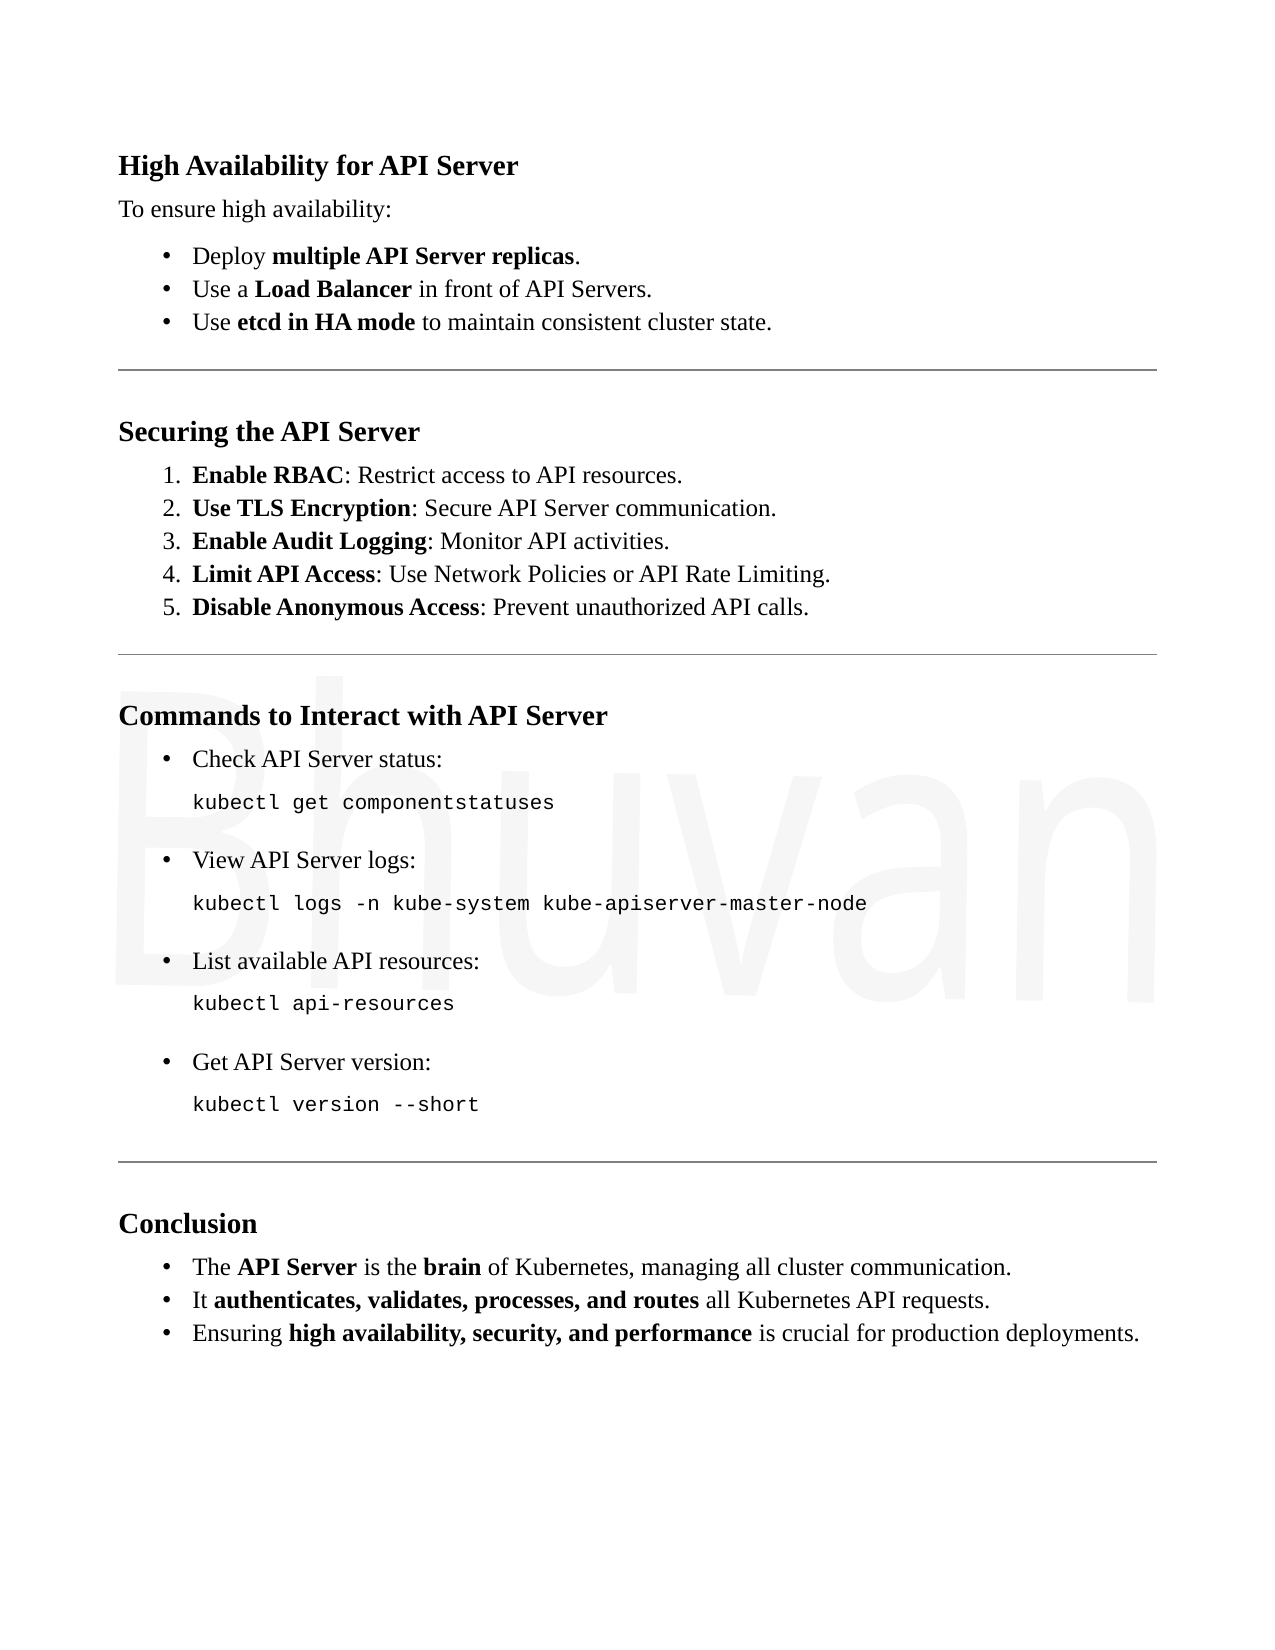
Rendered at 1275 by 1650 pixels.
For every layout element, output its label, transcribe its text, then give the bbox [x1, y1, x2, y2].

list Use etcd in HA mode to maintain consistent cluster state. [162, 307, 1157, 336]
list View API Server logs: [639, 845, 692, 874]
list List available API resources: [862, 946, 932, 973]
list Ensuring high availability, security, and performance is crucial for production deployments. [162, 1318, 1157, 1347]
list Use TLS Encryption: Secure API Server communication. [162, 493, 1157, 522]
list View API Server logs: [340, 845, 424, 874]
list kubectl logs -n kube-system kube-apiserver-master-node [1045, 893, 1129, 916]
list kubectl logs -n kube-system kube-apiserver-master-node [451, 893, 499, 916]
list View API Server logs: [528, 845, 612, 874]
list kubectl get componentstatuses [870, 804, 933, 816]
list List available API resources: [338, 946, 423, 974]
list List available API resources: [763, 946, 839, 974]
list kubectl get componentstatuses [811, 792, 860, 816]
list kubectl get componentstatuses [700, 792, 788, 816]
list kubectl logs -n kube-system kube-apiserver-master-node [162, 893, 240, 916]
list The API Server is the brain of Kubernetes, managing all cluster communication. [162, 1252, 1157, 1281]
list View API Server logs: [793, 845, 941, 874]
list Deploy multiple API Server replicas. [162, 241, 1157, 270]
list Check API Server status: [264, 744, 314, 773]
list Check API Server status: [162, 744, 236, 773]
subtitle Securing the API Server [118, 414, 1157, 447]
list kubectl get componentstatuses [443, 792, 501, 816]
list List available API resources: [240, 946, 311, 974]
list kubectl logs -n kube-system kube-apiserver-master-node [967, 893, 1017, 916]
list Check API Server status: [342, 744, 1157, 773]
list View API Server logs: [714, 845, 773, 874]
list View API Server logs: [162, 848, 235, 874]
subtitle High Availability for API Server [118, 148, 1157, 181]
list kubectl version --short [162, 1094, 1157, 1118]
list kubectl get componentstatuses [352, 796, 419, 816]
list View API Server logs: [250, 845, 313, 874]
list kubectl get componentstatuses [162, 792, 232, 816]
list kubectl get componentstatuses [529, 792, 613, 816]
list It authenticates, validates, processes, and routes all Kubernetes API requests. [162, 1285, 1157, 1314]
list List available API resources: [966, 946, 1016, 974]
subtitle Commands to Interact with API Server [343, 698, 1157, 732]
list kubectl logs -n kube-system kube-apiserver-master-node [639, 893, 703, 916]
list Enable Audit Logging: Monitor API activities. [162, 526, 1157, 554]
list Disable Anonymous Access: Prevent unauthorized API calls. [162, 592, 1157, 621]
list kubectl logs -n kube-system kube-apiserver-master-node [866, 893, 940, 916]
text To ensure high availability: [118, 194, 1157, 222]
list View API Server logs: [1046, 845, 1129, 874]
list View API Server logs: [968, 845, 1018, 874]
list List available API resources: [1044, 946, 1128, 974]
list kubectl logs -n kube-system kube-apiserver-master-node [527, 893, 611, 916]
list View API Server logs: [451, 845, 500, 874]
list kubectl get componentstatuses [249, 792, 314, 816]
subtitle Conclusion [118, 1206, 1157, 1240]
list List available API resources: [532, 946, 599, 966]
list List available API resources: [450, 946, 510, 974]
list kubectl api-resources [162, 993, 1157, 1017]
list Limit API Access: Use Network Policies or API Rate Limiting. [162, 559, 1157, 588]
list Use a Load Balancer in front of API Servers. [162, 274, 1157, 303]
list kubectl get componentstatuses [955, 792, 1019, 816]
list kubectl get componentstatuses [640, 792, 677, 816]
list Get API Server version: [162, 1047, 1157, 1075]
list List available API resources: [638, 946, 719, 974]
subtitle Commands to Interact with API Server [225, 698, 315, 732]
list kubectl logs -n kube-system kube-apiserver-master-node [339, 893, 424, 916]
list kubectl logs -n kube-system kube-apiserver-master-node [781, 893, 845, 916]
list Enable RBAC: Restrict access to API resources. [162, 460, 1157, 488]
